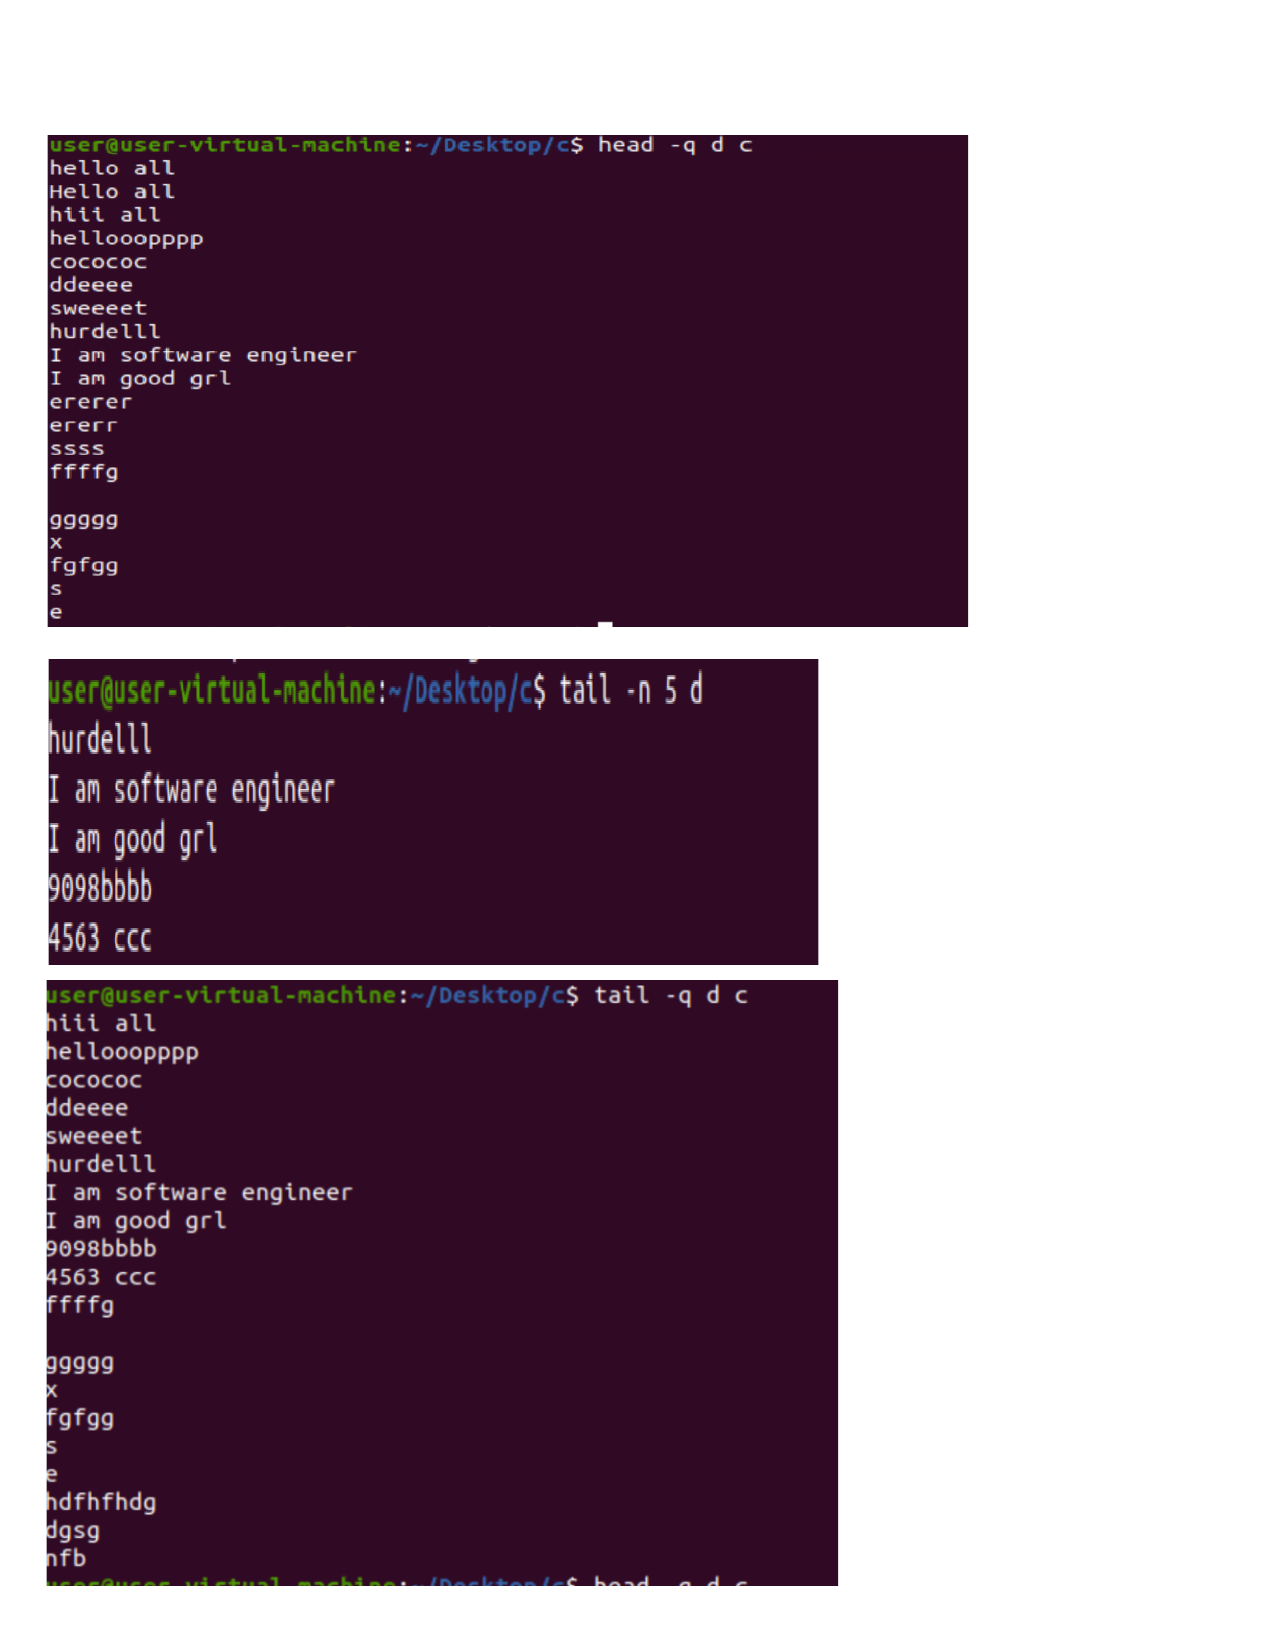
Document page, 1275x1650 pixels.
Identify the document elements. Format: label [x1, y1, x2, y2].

picture [46, 980, 839, 1586]
picture [47, 135, 969, 627]
picture [48, 659, 819, 965]
